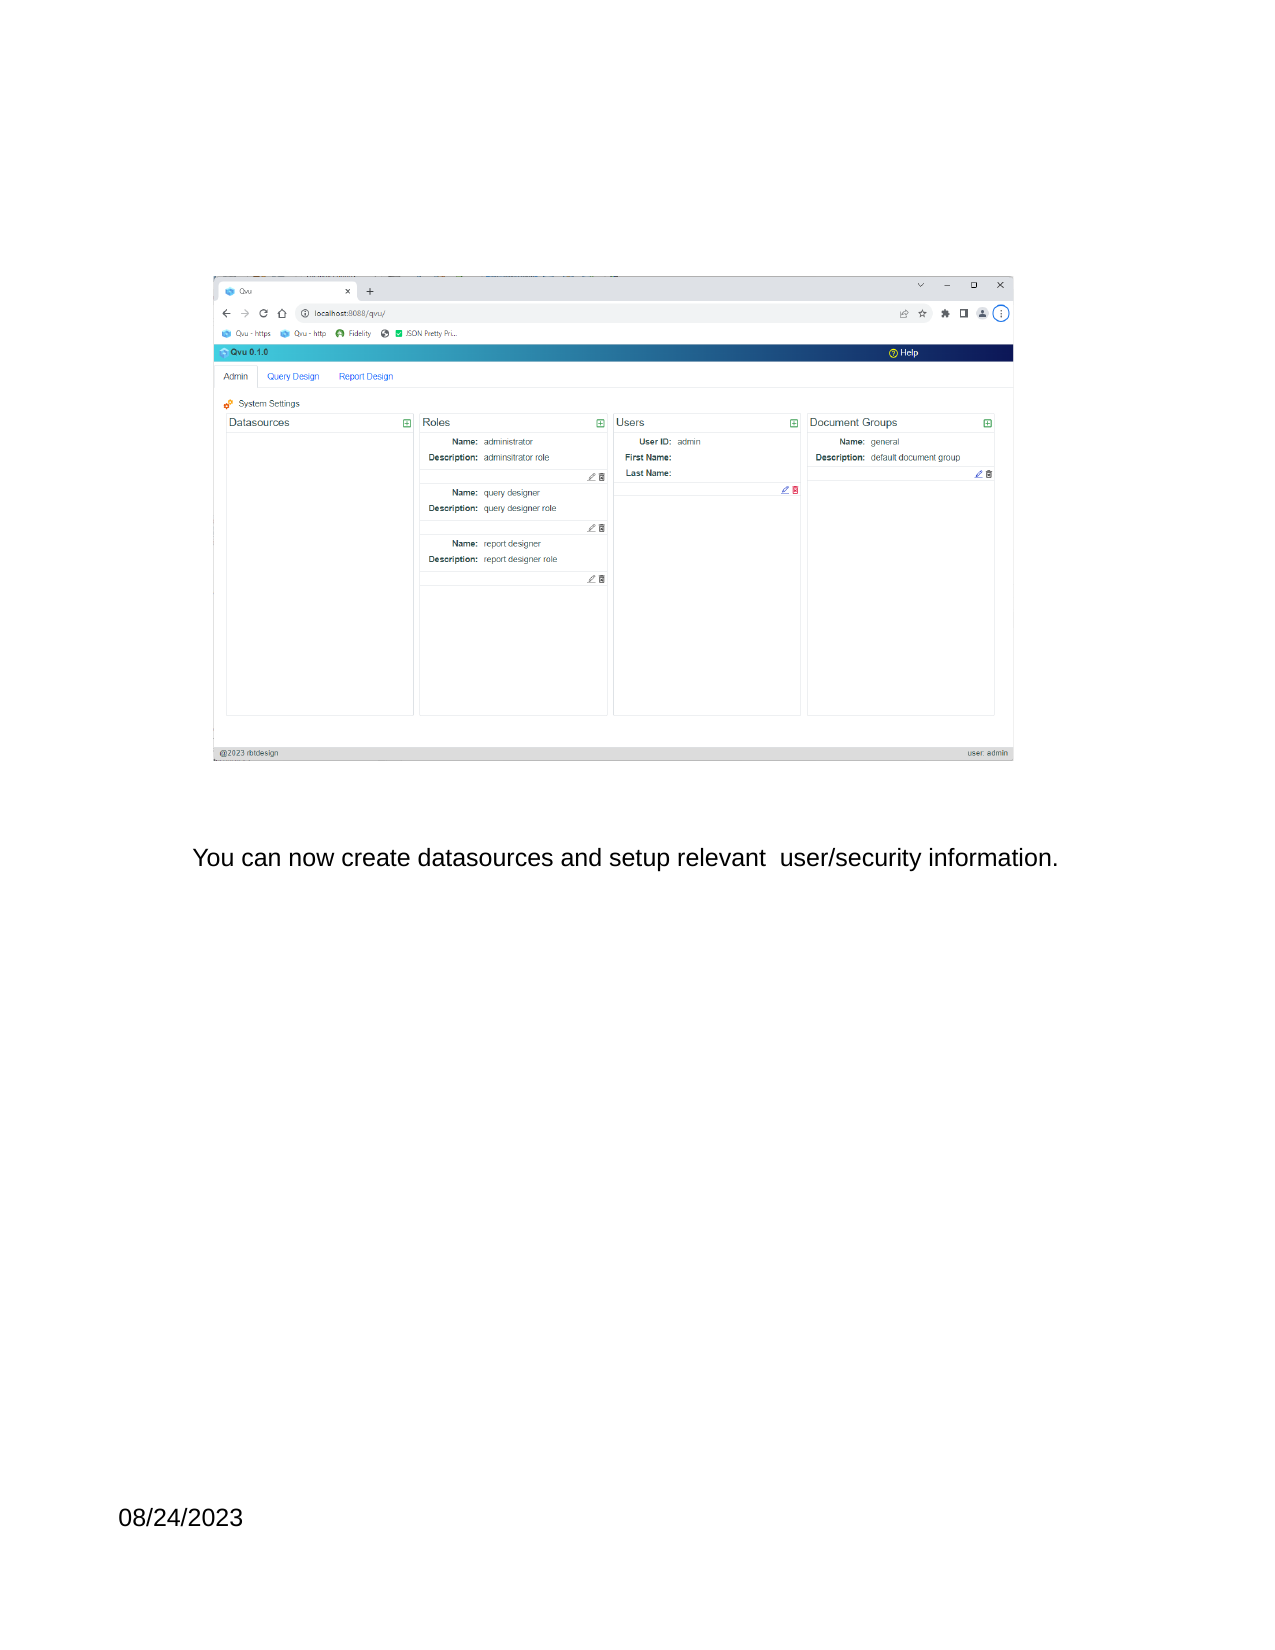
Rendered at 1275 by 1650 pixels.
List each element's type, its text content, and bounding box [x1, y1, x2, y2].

text You can now create datasources and setup relevant user/security information. [118, 843, 1157, 872]
picture [213, 276, 1014, 761]
